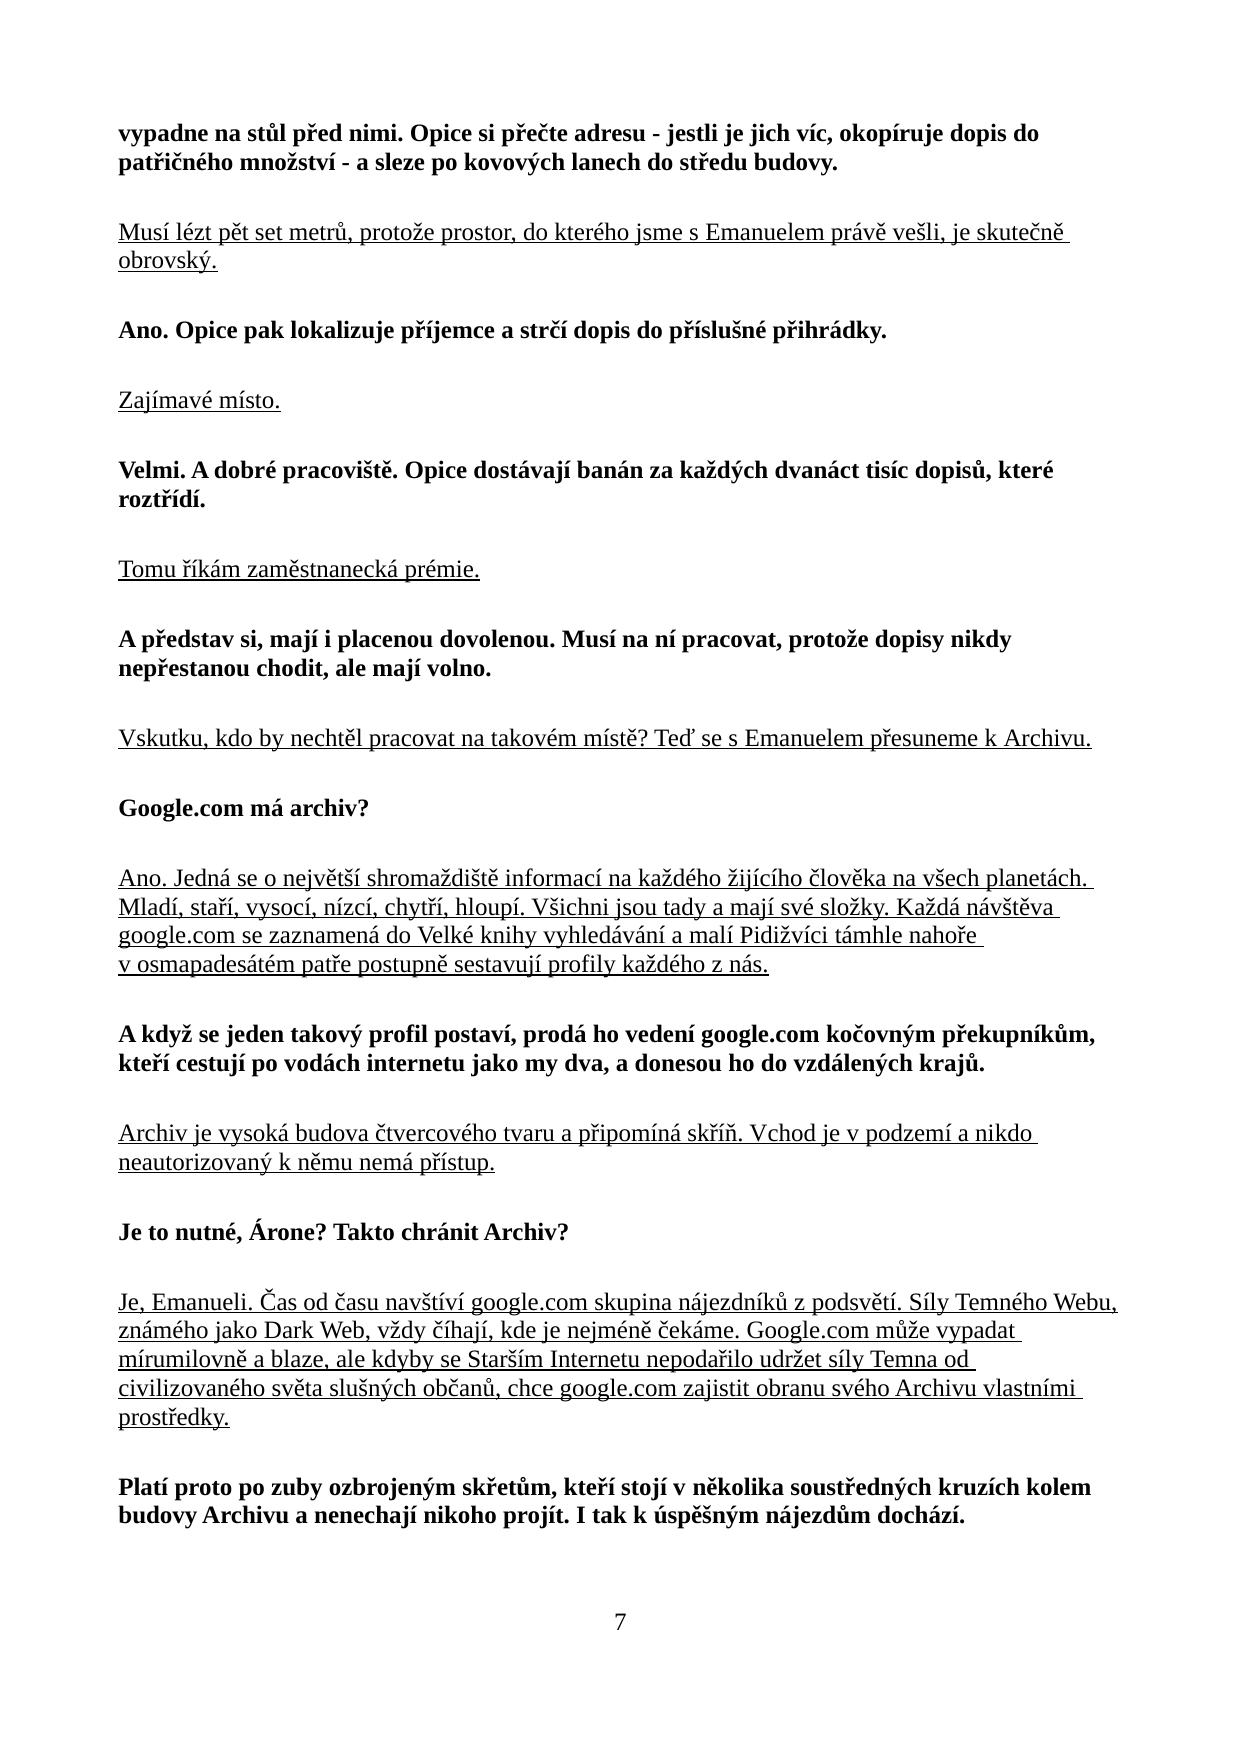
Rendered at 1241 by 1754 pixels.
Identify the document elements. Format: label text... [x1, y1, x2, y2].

text Platí proto po zuby ozbrojeným skřetům, kteří stojí v několika soustředných kruzích kolem budovy Archivu a nenechají nikoho projít. I tak k úspěšným nájezdům dochází. [118, 1472, 1122, 1558]
text Archiv je vysoká budova čtvercového tvaru a připomíná skříň. Vchod je v podzemí a nikdo neautorizovaný k němu nemá přístup. [118, 1118, 1122, 1204]
text Je, Emanueli. Čas od času navštíví google.com skupina nájezdníků z podsvětí. Síly Temného Webu, známého jako Dark Web, vždy číhají, kde je nejméně čekáme. Google.com může vypadat mírumilovně a blaze, ale kdyby se Starším Internetu nepodařilo udržet síly Temna od civilizovaného světa slušných občanů, chce google.com zajistit obranu svého Archivu vlastními prostředky. [118, 1287, 1122, 1459]
text Ano. Jedná se o největší shromaždiště informací na každého žijícího člověka na všech planetách. Mladí, staří, vysocí, nízcí, chytří, hloupí. Všichni jsou tady a mají své složky. Každá návštěva google.com se zaznamená do Velké knihy vyhledávání a malí Pidižvíci támhle nahoře v osmapadesátém patře postupně sestavují profily každého z nás. [118, 863, 1122, 1007]
text Je to nutné, Árone? Takto chránit Archiv? [118, 1217, 1122, 1274]
text A když se jeden takový profil postaví, prodá ho vedení google.com kočovným překupníkům, kteří cestují po vodách internetu jako my dva, a donesou ho do vzdálených krajů. [118, 1019, 1122, 1106]
text Musí lézt pět set metrů, protože prostor, do kterého jsme s Emanuelem právě vešli, je skutečně obrovský. [118, 217, 1122, 303]
text Zajímavé místo. [118, 386, 1122, 443]
text vypadne na stůl před nimi. Opice si přečte adresu - jestli je jich víc, okopíruje dopis do patřičného množství - a sleze po kovových lanech do středu budovy. [118, 118, 1122, 204]
text Tomu říkám zaměstnanecká prémie. [118, 554, 1122, 612]
text Vskutku, kdo by nechtěl pracovat na takovém místě? Teď se s Emanuelem přesuneme k Archivu. [118, 723, 1122, 781]
text A představ si, mají i placenou dovolenou. Musí na ní pracovat, protože dopisy nikdy nepřestanou chodit, ale mají volno. [118, 624, 1122, 711]
text Google.com má archiv? [118, 793, 1122, 851]
text Velmi. A dobré pracoviště. Opice dostávají banán za každých dvanáct tisíc dopisů, které roztřídí. [118, 456, 1122, 542]
text Ano. Opice pak lokalizuje příjemce a strčí dopis do příslušné přihrádky. [118, 316, 1122, 373]
